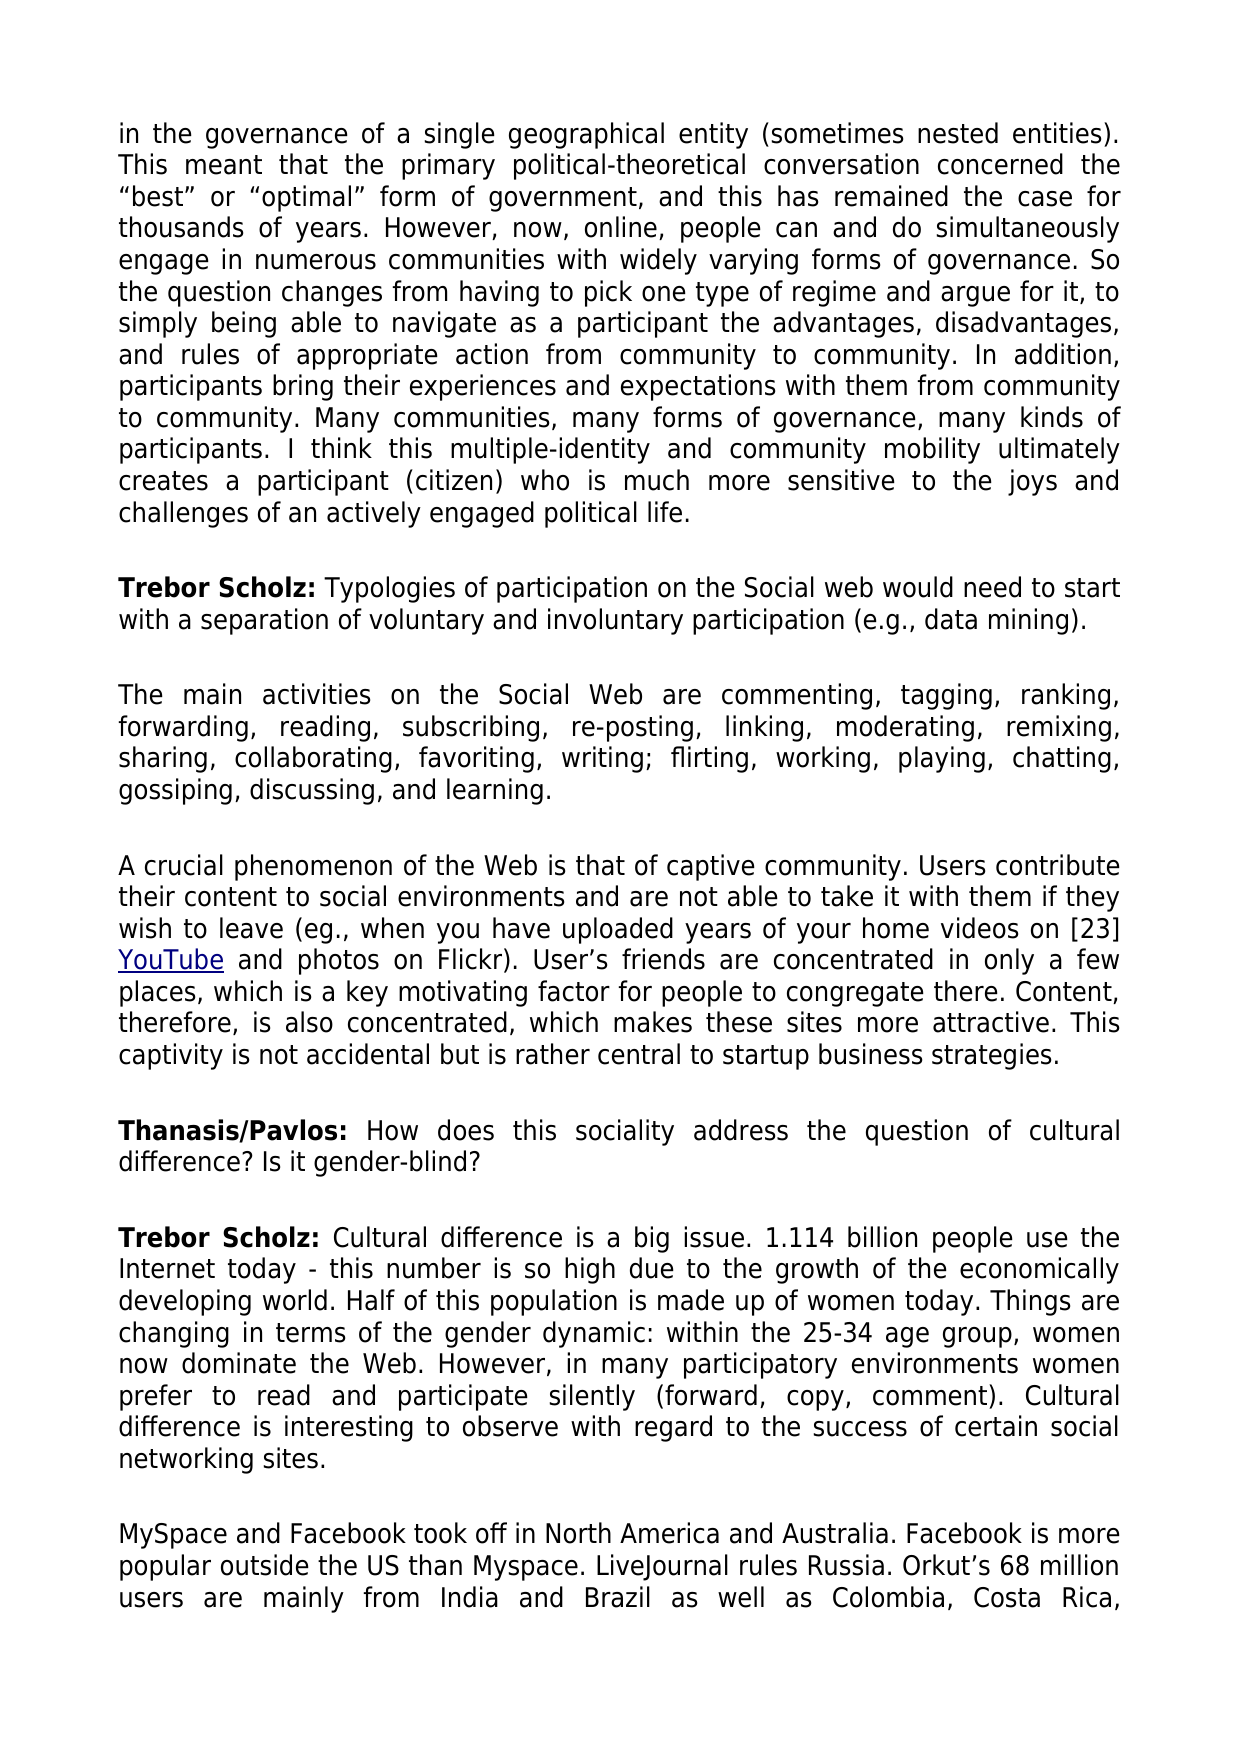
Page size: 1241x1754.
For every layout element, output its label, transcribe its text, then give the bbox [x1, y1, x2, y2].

text The main activities on the Social Web are commenting, tagging, ranking, forwarding, reading, subscribing, re-posting, linking, moderating, remixing, sharing, collaborating, favoriting, writing; flirting, working, playing, chatting, gossiping, discussing, and learning. [118, 648, 1122, 806]
text A crucial phenomenon of the Web is that of captive community. Users contribute their content to social environments and are not able to take it with them if they wish to leave (eg., when you have uploaded years of your home videos on [23] YouTube and photos on Flickr). User’s friends are concentrated in only a few places, which is a key motivating factor for people to congregate there. Content, therefore, is also concentrated, which makes these sites more attractive. This captivity is not accidental but is rather central to startup business strategies. [118, 818, 1122, 1071]
text Thanasis/Pavlos: How does this sociality address the question of cultural difference? Is it gender-blind? [118, 1083, 1122, 1178]
text Trebor Scholz: Cultural difference is a big issue. 1.114 billion people use the Internet today - this number is so high due to the growth of the economically developing world. Half of this population is made up of women today. Things are changing in terms of the gender dynamic: within the 25-34 age group, women now dominate the Web. However, in many participatory environments women prefer to read and participate silently (forward, copy, comment). Cultural difference is interesting to observe with regard to the success of certain social networking sites. [118, 1191, 1122, 1475]
text MySpace and Facebook took off in North America and Australia. Facebook is more popular outside the US than Myspace. LiveJournal rules Russia. Orkut’s 68 million users are mainly from India and Brazil as well as Colombia, Costa Rica, [118, 1487, 1122, 1613]
text Trebor Scholz: Typologies of participation on the Social web would need to start with a separation of voluntary and involuntary participation (e.g., data mining). [118, 541, 1122, 636]
text in the governance of a single geographical entity (sometimes nested entities). This meant that the primary political-theoretical conversation concerned the “best” or “optimal” form of government, and this has remained the case for thousands of years. However, now, online, people can and do simultaneously engage in numerous communities with widely varying forms of governance. So the question changes from having to pick one type of regime and argue for it, to simply being able to navigate as a participant the advantages, disadvantages, and rules of appropriate action from community to community. In addition, participants bring their experiences and expectations with them from community to community. Many communities, many forms of governance, many kinds of participants. I think this multiple-identity and community mobility ultimately creates a participant (citizen) who is much more sensitive to the joys and challenges of an actively engaged political life. [118, 118, 1122, 528]
